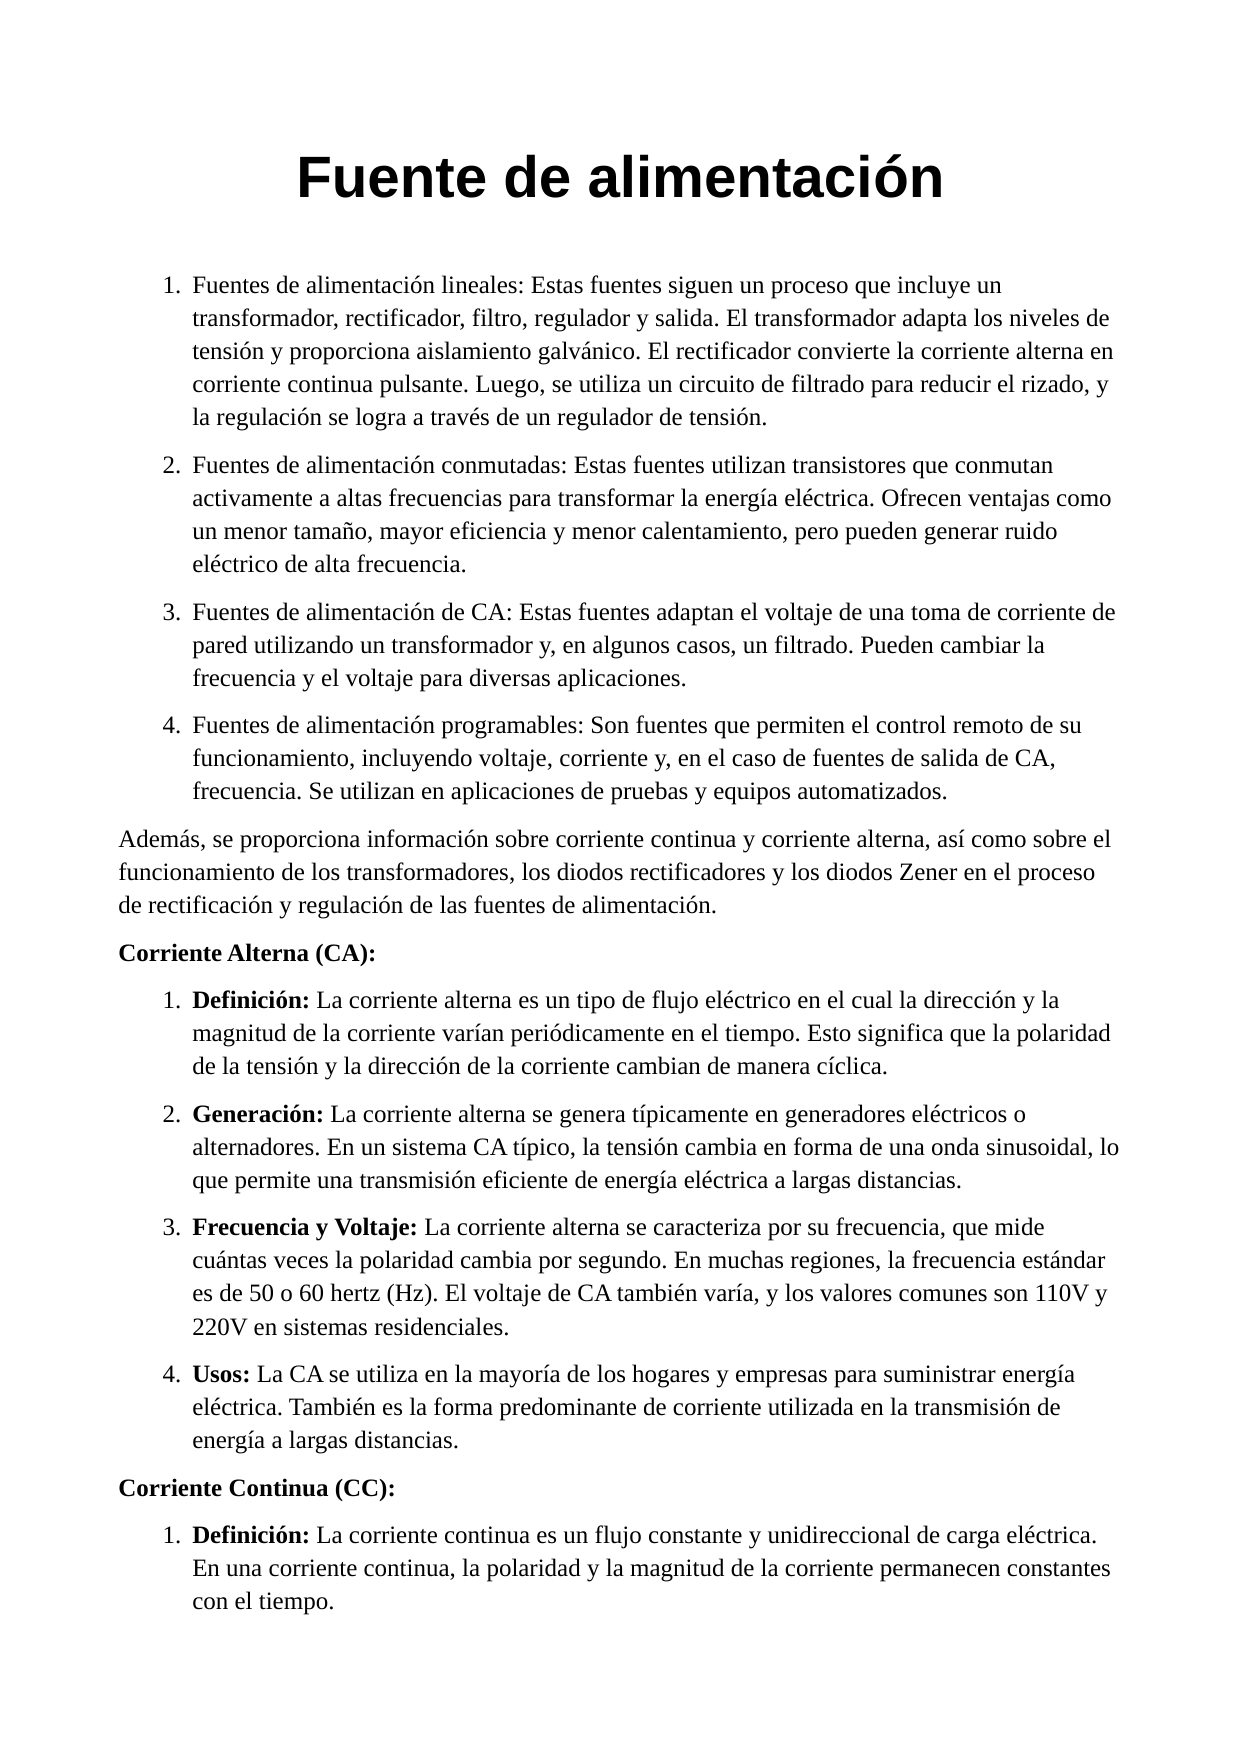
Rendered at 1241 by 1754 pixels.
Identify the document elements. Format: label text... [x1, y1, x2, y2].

list Definición: La corriente continua es un flujo constante y unidireccional de carga eléctrica. En una corriente continua, la polaridad y la magnitud de la corriente permanecen constantes con el tiempo. [162, 1520, 1122, 1615]
list Fuentes de alimentación programables: Son fuentes que permiten el control remoto de su funcionamiento, incluyendo voltaje, corriente y, en el caso de fuentes de salida de CA, frecuencia. Se utilizan en aplicaciones de pruebas y equipos automatizados. [162, 710, 1122, 805]
list Definición: La corriente alterna es un tipo de flujo eléctrico en el cual la dirección y la magnitud de la corriente varían periódicamente en el tiempo. Esto significa que la polaridad de la tensión y la dirección de la corriente cambian de manera cíclica. [162, 985, 1122, 1080]
list Usos: La CA se utiliza en la mayoría de los hogares y empresas para suministrar energía eléctrica. También es la forma predominante de corriente utilizada en la transmisión de energía a largas distancias. [162, 1359, 1122, 1454]
list Frecuencia y Voltaje: La corriente alterna se caracteriza por su frecuencia, que mide cuántas veces la polaridad cambia por segundo. En muchas regiones, la frecuencia estándar es de 50 o 60 hertz (Hz). El voltaje de CA también varía, y los valores comunes son 110V y 220V en sistemas residenciales. [162, 1212, 1122, 1340]
list Generación: La corriente alterna se genera típicamente en generadores eléctricos o alternadores. En un sistema CA típico, la tensión cambia en forma de una onda sinusoidal, lo que permite una transmisión eficiente de energía eléctrica a largas distancias. [162, 1099, 1122, 1194]
text Corriente Alterna (CA): [118, 938, 1122, 966]
text Corriente Continua (CC): [118, 1473, 1122, 1502]
list Fuentes de alimentación de CA: Estas fuentes adaptan el voltaje de una toma de corriente de pared utilizando un transformador y, en algunos casos, un filtrado. Pueden cambiar la frecuencia y el voltaje para diversas aplicaciones. [162, 597, 1122, 691]
text Además, se proporciona información sobre corriente continua y corriente alterna, así como sobre el funcionamiento de los transformadores, los diodos rectificadores y los diodos Zener en el proceso de rectificación y regulación de las fuentes de alimentación. [118, 824, 1122, 919]
list Fuentes de alimentación lineales: Estas fuentes siguen un proceso que incluye un transformador, rectificador, filtro, regulador y salida. El transformador adapta los niveles de tensión y proporciona aislamiento galvánico. El rectificador convierte la corriente alterna en corriente continua pulsante. Luego, se utiliza un circuito de filtrado para reducir el rizado, y la regulación se logra a través de un regulador de tensión. [162, 270, 1122, 431]
list Fuentes de alimentación conmutadas: Estas fuentes utilizan transistores que conmutan activamente a altas frecuencias para transformar la energía eléctrica. Ofrecen ventajas como un menor tamaño, mayor eficiencia y menor calentamiento, pero pueden generar ruido eléctrico de alta frecuencia. [162, 450, 1122, 578]
title Fuente de alimentación [118, 143, 1122, 210]
